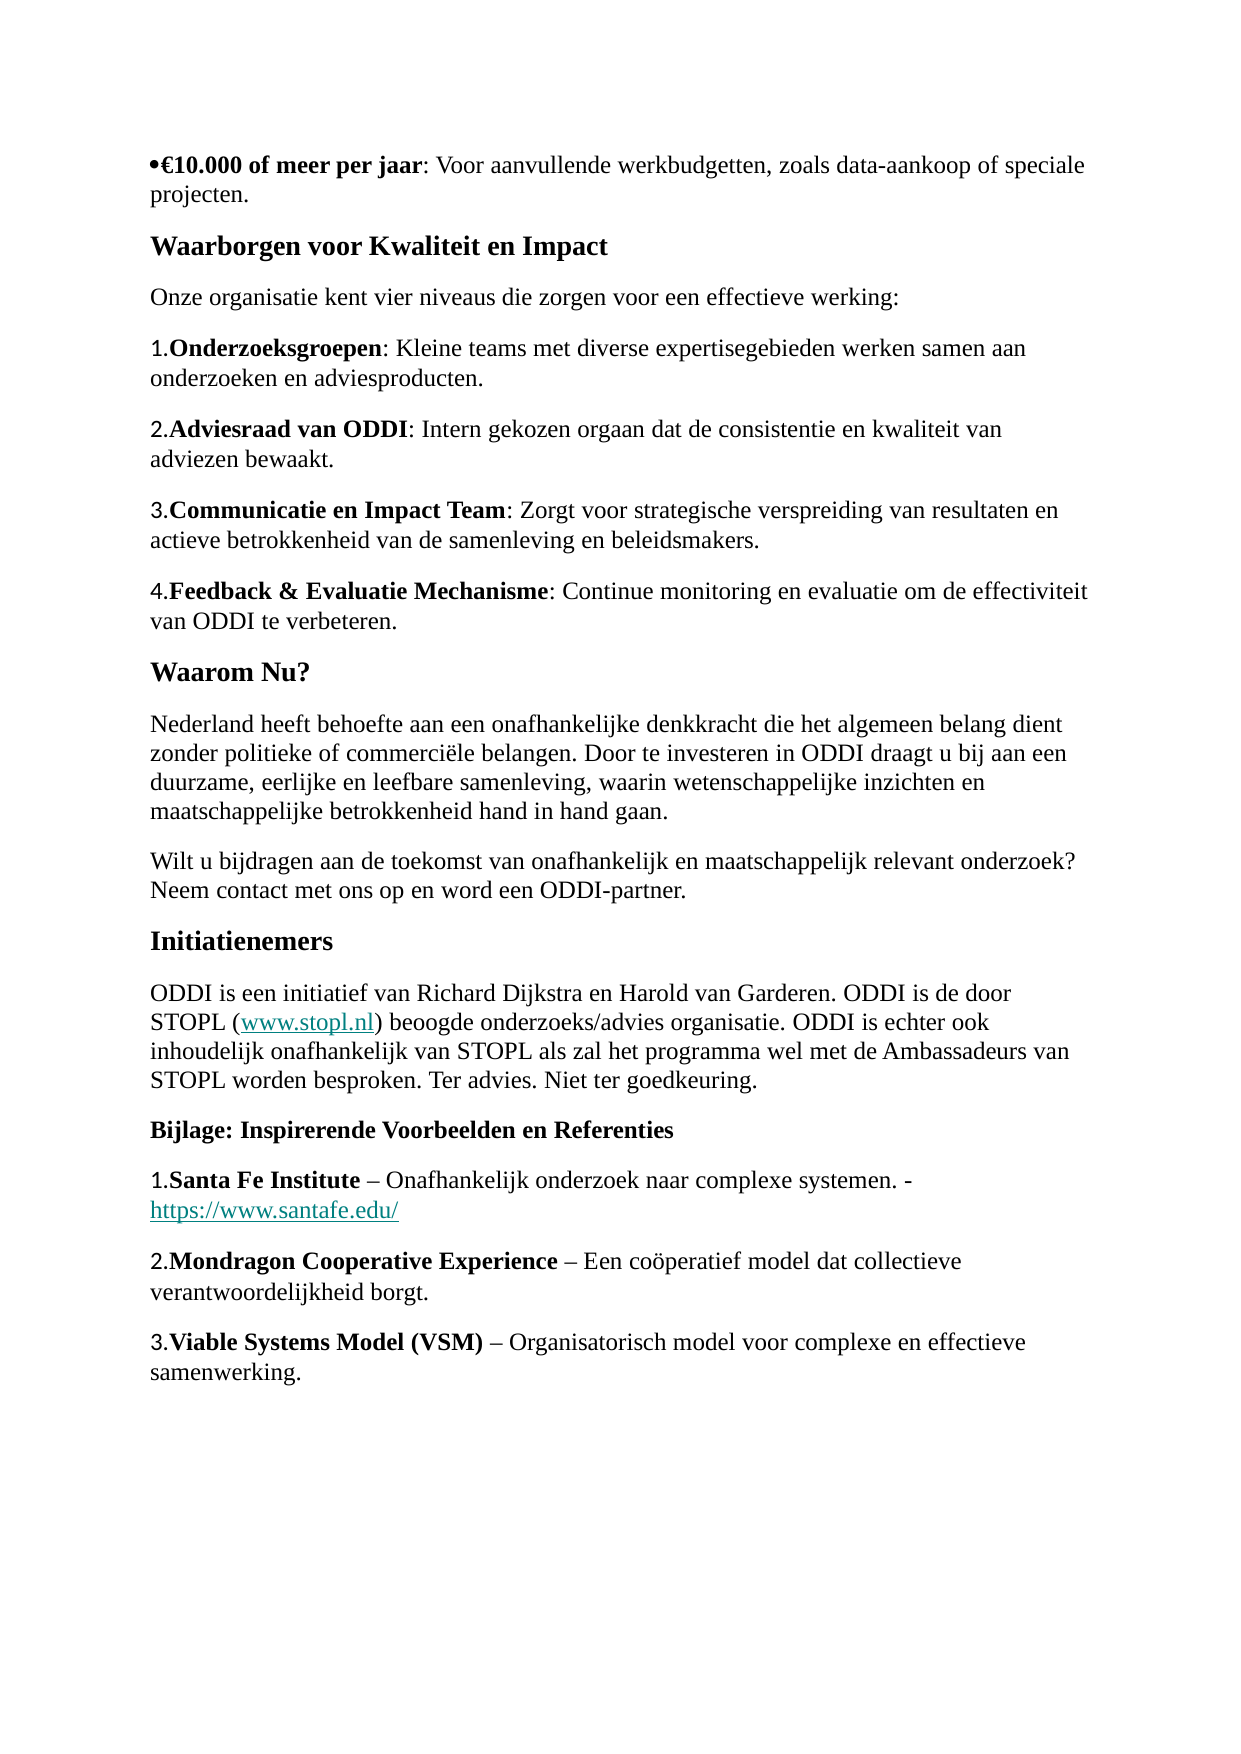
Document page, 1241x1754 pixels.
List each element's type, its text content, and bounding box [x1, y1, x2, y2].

text Waarom Nu? [150, 656, 1090, 688]
list €10.000 of meer per jaar: Voor aanvullende werkbudgetten, zoals data-aankoop of speciale projecten. [150, 150, 1090, 208]
list Santa Fe Institute – Onafhankelijk onderzoek naar complexe systemen. - https://www.santafe.edu/ [150, 1164, 1090, 1224]
text ODDI is een initiatief van Richard Dijkstra en Harold van Garderen. ODDI is de door STOPL (www.stopl.nl) beoogde onderzoeks/advies organisatie. ODDI is echter ook inhoudelijk onafhankelijk van STOPL als zal het programma wel met de Ambassadeurs van STOPL worden besproken. Ter advies. Niet ter goedkeuring. [150, 977, 1090, 1094]
list Feedback & Evaluatie Mechanisme: Continue monitoring en evaluatie om de effectiviteit van ODDI te verbeteren. [150, 574, 1090, 635]
text Bijlage: Inspirerende Voorbeelden en Referenties [150, 1114, 1090, 1143]
text Initiatienemers [150, 924, 1090, 957]
text Nederland heeft behoefte aan een onafhankelijke denkkracht die het algemeen belang dient zonder politieke of commerciële belangen. Door te investeren in ODDI draagt u bij aan een duurzame, eerlijke en leefbare samenleving, waarin wetenschappelijke inzichten en maatschappelijke betrokkenheid hand in hand gaan. [150, 708, 1090, 825]
text Wilt u bijdragen aan de toekomst van onafhankelijk en maatschappelijk relevant onderzoek? Neem contact met ons op en word een ODDI-partner. [150, 846, 1090, 904]
list Viable Systems Model (VSM) – Organisatorisch model voor complexe en effectieve samenwerking. [150, 1326, 1090, 1386]
list Onderzoeksgroepen: Kleine teams met diverse expertisegebieden werken samen aan onderzoeken en adviesproducten. [150, 332, 1090, 392]
list Communicatie en Impact Team: Zorgt voor strategische verspreiding van resultaten en actieve betrokkenheid van de samenleving en beleidsmakers. [150, 494, 1090, 554]
list Mondragon Cooperative Experience – Een coöperatief model dat collectieve verantwoordelijkheid borgt. [150, 1245, 1090, 1305]
list Adviesraad van ODDI: Intern gekozen orgaan dat de consistentie en kwaliteit van adviezen bewaakt. [150, 413, 1090, 473]
text Waarborgen voor Kwaliteit en Impact [150, 229, 1090, 261]
text Onze organisatie kent vier niveaus die zorgen voor een effectieve werking: [150, 282, 1090, 311]
